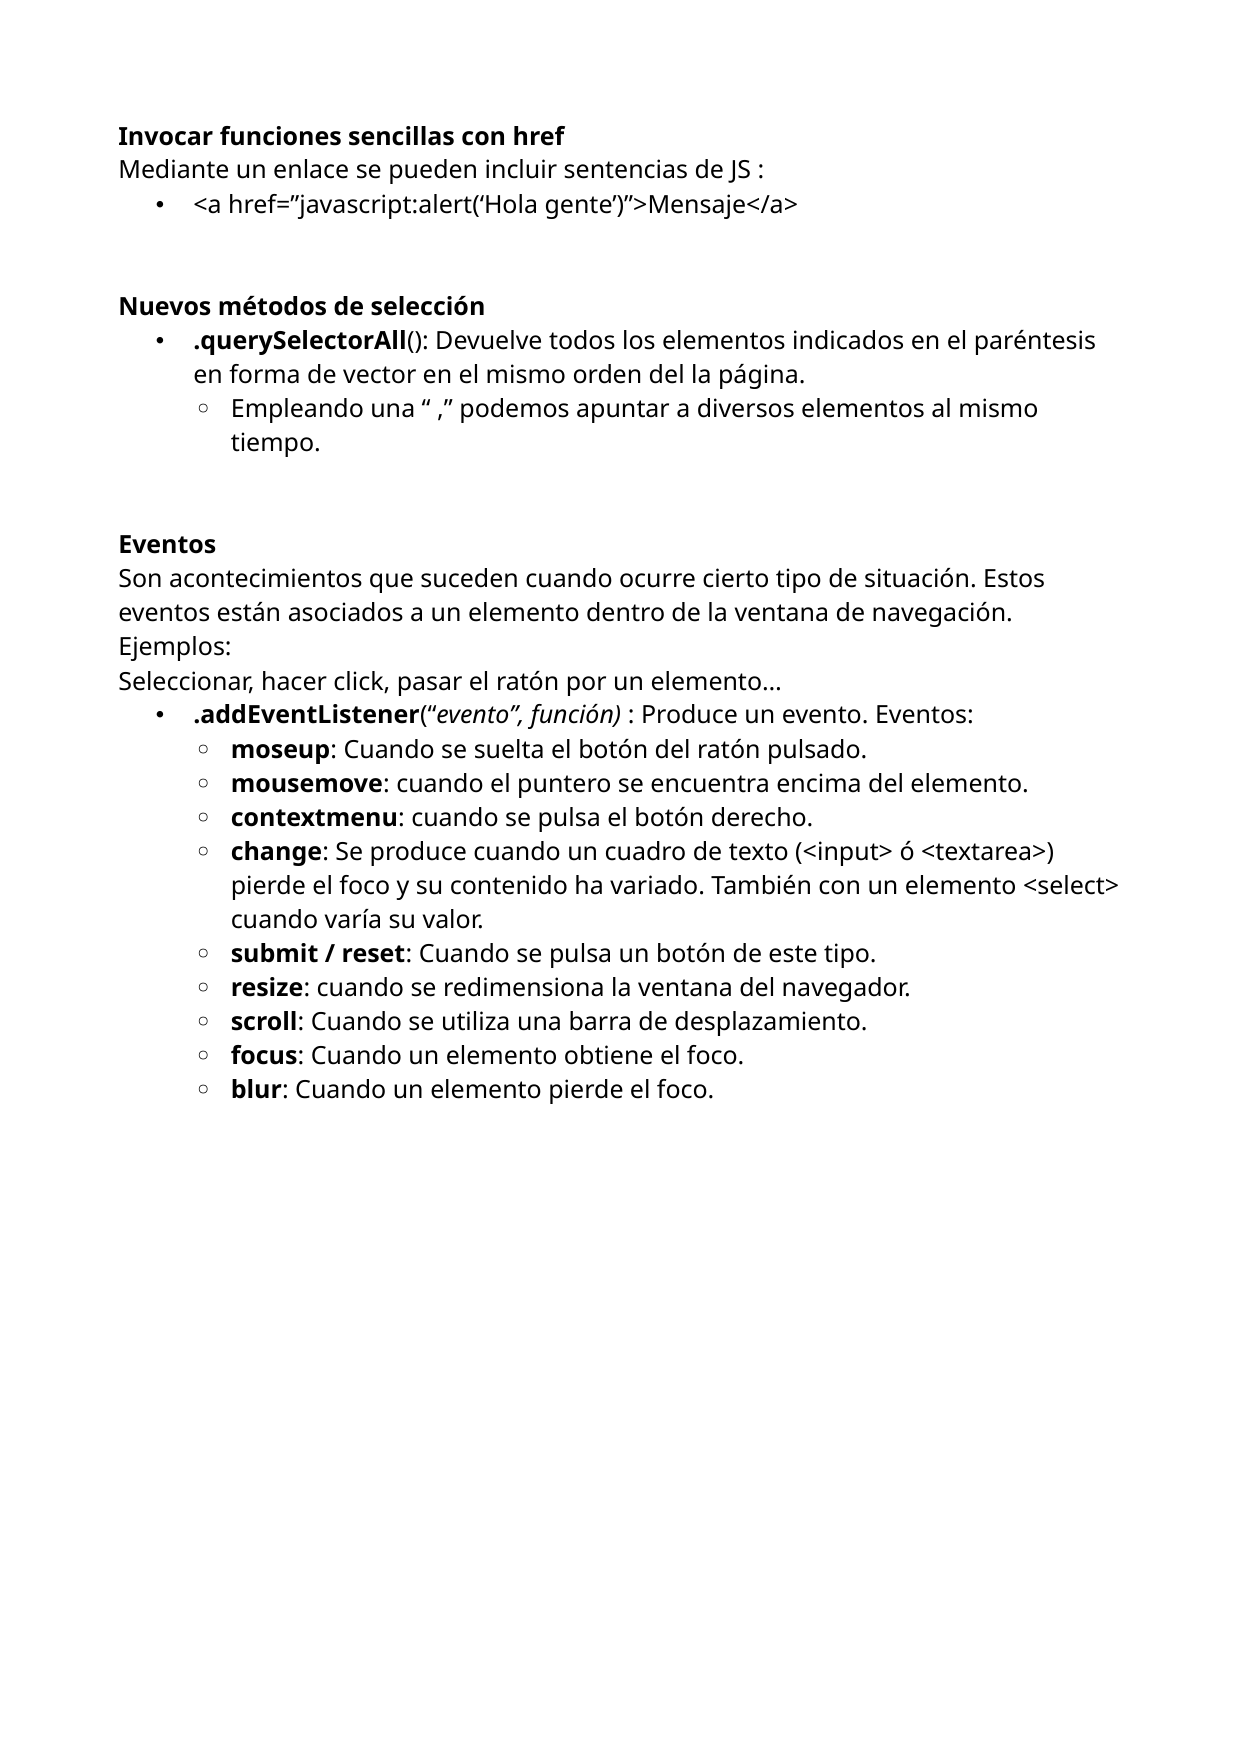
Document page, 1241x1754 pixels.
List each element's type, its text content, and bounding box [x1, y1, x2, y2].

list blur: Cuando un elemento pierde el foco. [193, 1072, 1122, 1106]
text Seleccionar, hacer click, pasar el ratón por un elemento… [118, 663, 1122, 697]
list contextmenu: cuando se pulsa el botón derecho. [193, 799, 1122, 833]
list submit / reset: Cuando se pulsa un botón de este tipo. [193, 936, 1122, 970]
list change: Se produce cuando un cuadro de texto (<input> ó <textarea>) pierde el foco y su contenido ha variado. También con un elemento <select> cuando varía su valor. [193, 833, 1122, 936]
list mousemove: cuando el puntero se encuentra encima del elemento. [193, 765, 1122, 799]
text Son acontecimientos que suceden cuando ocurre cierto tipo de situación. Estos eventos están asociados a un elemento dentro de la ventana de navegación. Ejemplos: [118, 561, 1122, 663]
text Eventos [118, 527, 1122, 561]
text Nuevos métodos de selección [118, 288, 1122, 322]
list .querySelectorAll(): Devuelve todos los elementos indicados en el paréntesis en forma de vector en el mismo orden del la página. [156, 322, 1122, 391]
list Empleando una “ ,” podemos apuntar a diversos elementos al mismo tiempo. [193, 391, 1122, 459]
list moseup: Cuando se suelta el botón del ratón pulsado. [193, 731, 1122, 765]
list scroll: Cuando se utiliza una barra de desplazamiento. [193, 1004, 1122, 1038]
list <a href=”javascript:alert(‘Hola gente’)”>Mensaje</a> [156, 186, 1122, 220]
list resize: cuando se redimensiona la ventana del navegador. [193, 970, 1122, 1004]
text Mediante un enlace se pueden incluir sentencias de JS : [118, 152, 1122, 186]
text Invocar funciones sencillas con href [118, 118, 1122, 152]
list focus: Cuando un elemento obtiene el foco. [193, 1038, 1122, 1072]
list .addEventListener(“evento”, función) : Produce un evento. Eventos: [156, 697, 1122, 731]
